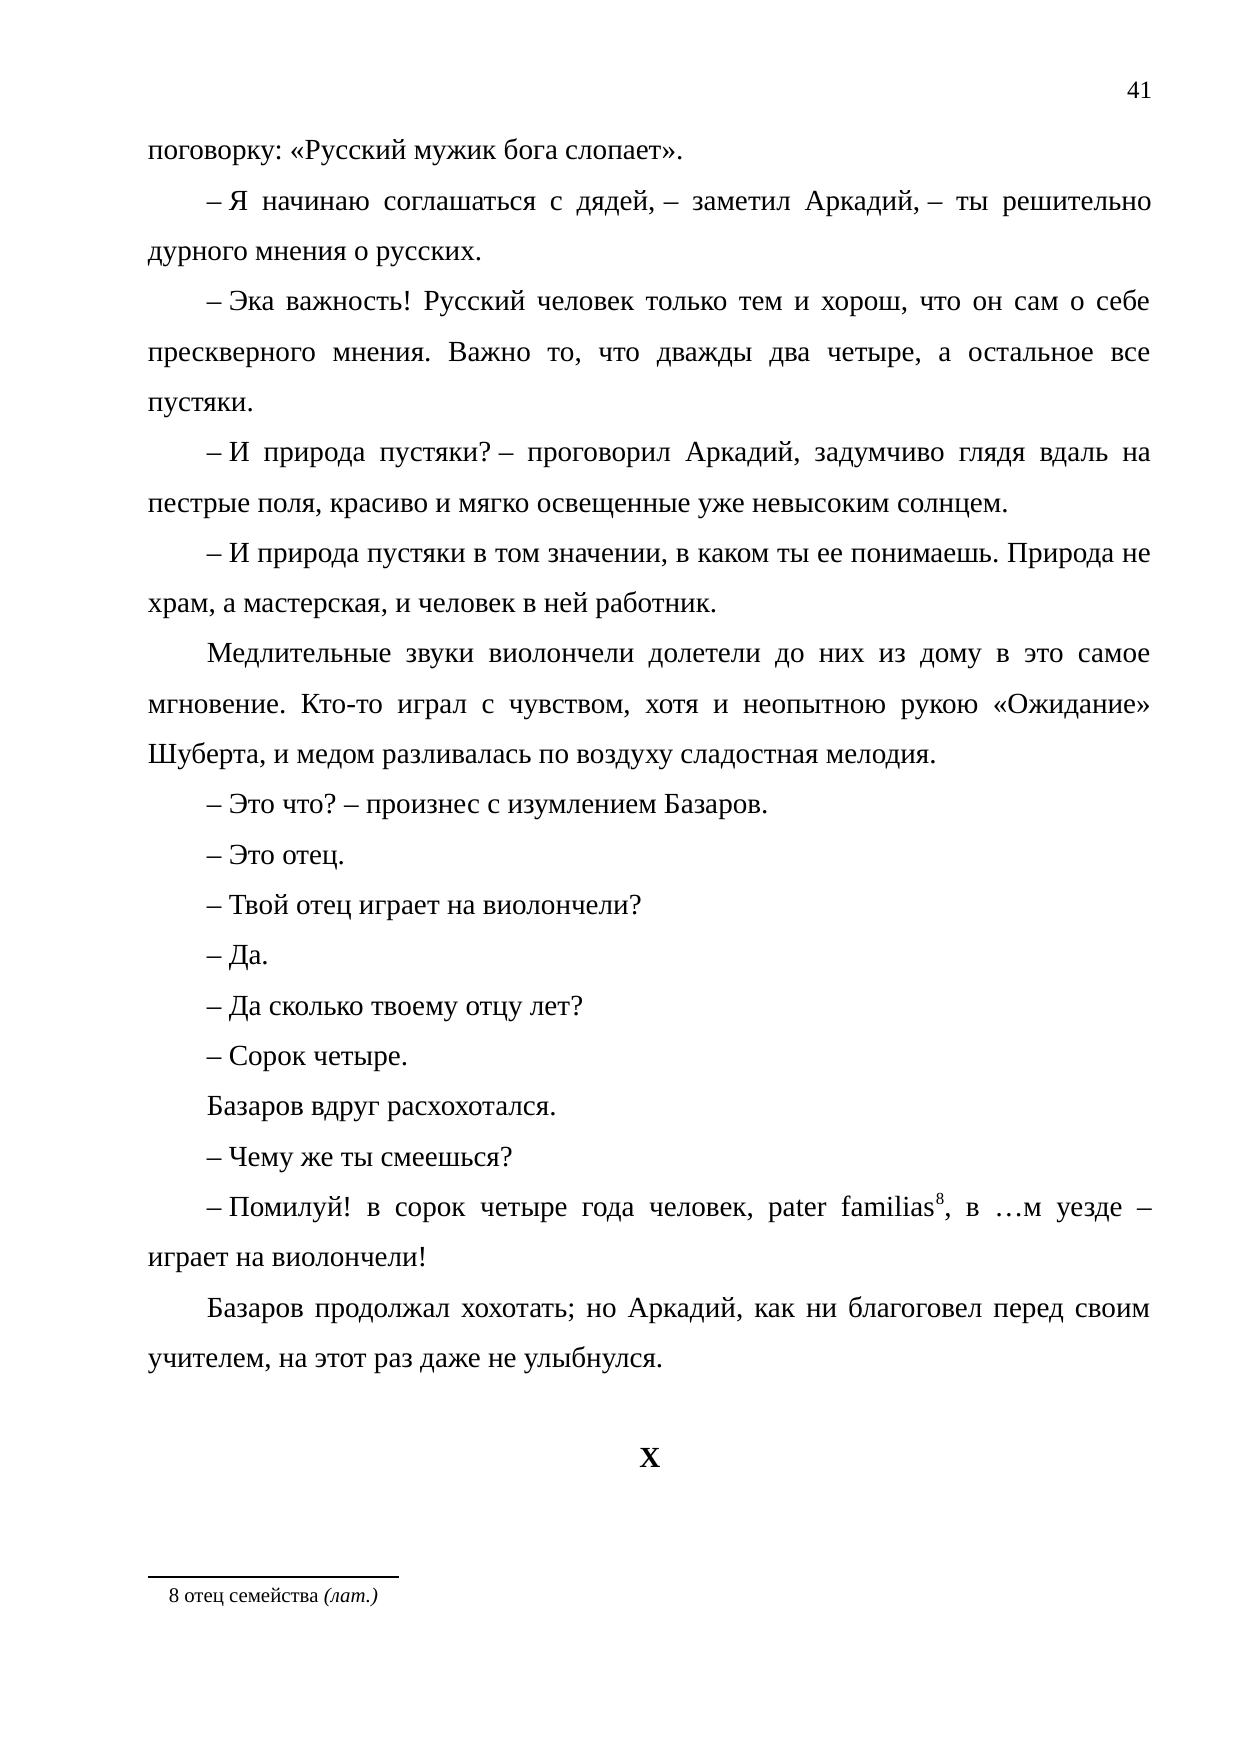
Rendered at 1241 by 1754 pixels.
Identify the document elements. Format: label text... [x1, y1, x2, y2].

text – Сорок четыре. [148, 1038, 1152, 1072]
text Медлительные звуки виолончели долетели до них из дому в это самое мгновение. Кто‑то играл с чувством, хотя и неопытною рукою «Ожидание» Шуберта, и медом разливалась по воздуху сладостная мелодия. [148, 636, 1152, 770]
text поговорку: «Русский мужик бога слопает». [148, 132, 1152, 166]
text – Это отец. [148, 837, 1152, 870]
text – Эка важность! Русский человек только тем и хорош, что он сам о себе прескверного мнения. Важно то, что дважды два четыре, а остальное все пустяки. [148, 283, 1152, 418]
text – И природа пустяки? – проговорил Аркадий, задумчиво глядя вдаль на пестрые поля, красиво и мягко освещенные уже невысоким солнцем. [148, 434, 1152, 518]
text – Я начинаю соглашаться с дядей, – заметил Аркадий, – ты решительно дурного мнения о русских. [148, 183, 1152, 267]
text – Это что? – произнес с изумлением Базаров. [148, 787, 1152, 820]
text – Да. [148, 937, 1152, 971]
text – Чему же ты смеешься? [148, 1139, 1152, 1172]
text – И природа пустяки в том значении, в каком ты ее понимаешь. Природа не храм, а мастерская, и человек в ней работник. [148, 535, 1152, 619]
text – Твой отец играет на виолончели? [148, 887, 1152, 921]
text Базаров вдруг расхохотался. [148, 1088, 1152, 1122]
text – Помилуй! в сорок четыре года человек, pater familias, в …м уезде – играет на виолончели! [148, 1189, 1152, 1273]
text отец семейства (лат.) [148, 1583, 1152, 1607]
text Базаров продолжал хохотать; но Аркадий, как ни благоговел перед своим учителем, на этот раз даже не улыбнулся. [148, 1290, 1152, 1373]
text – Да сколько твоему отцу лет? [148, 988, 1152, 1021]
subtitle X [148, 1441, 1152, 1474]
